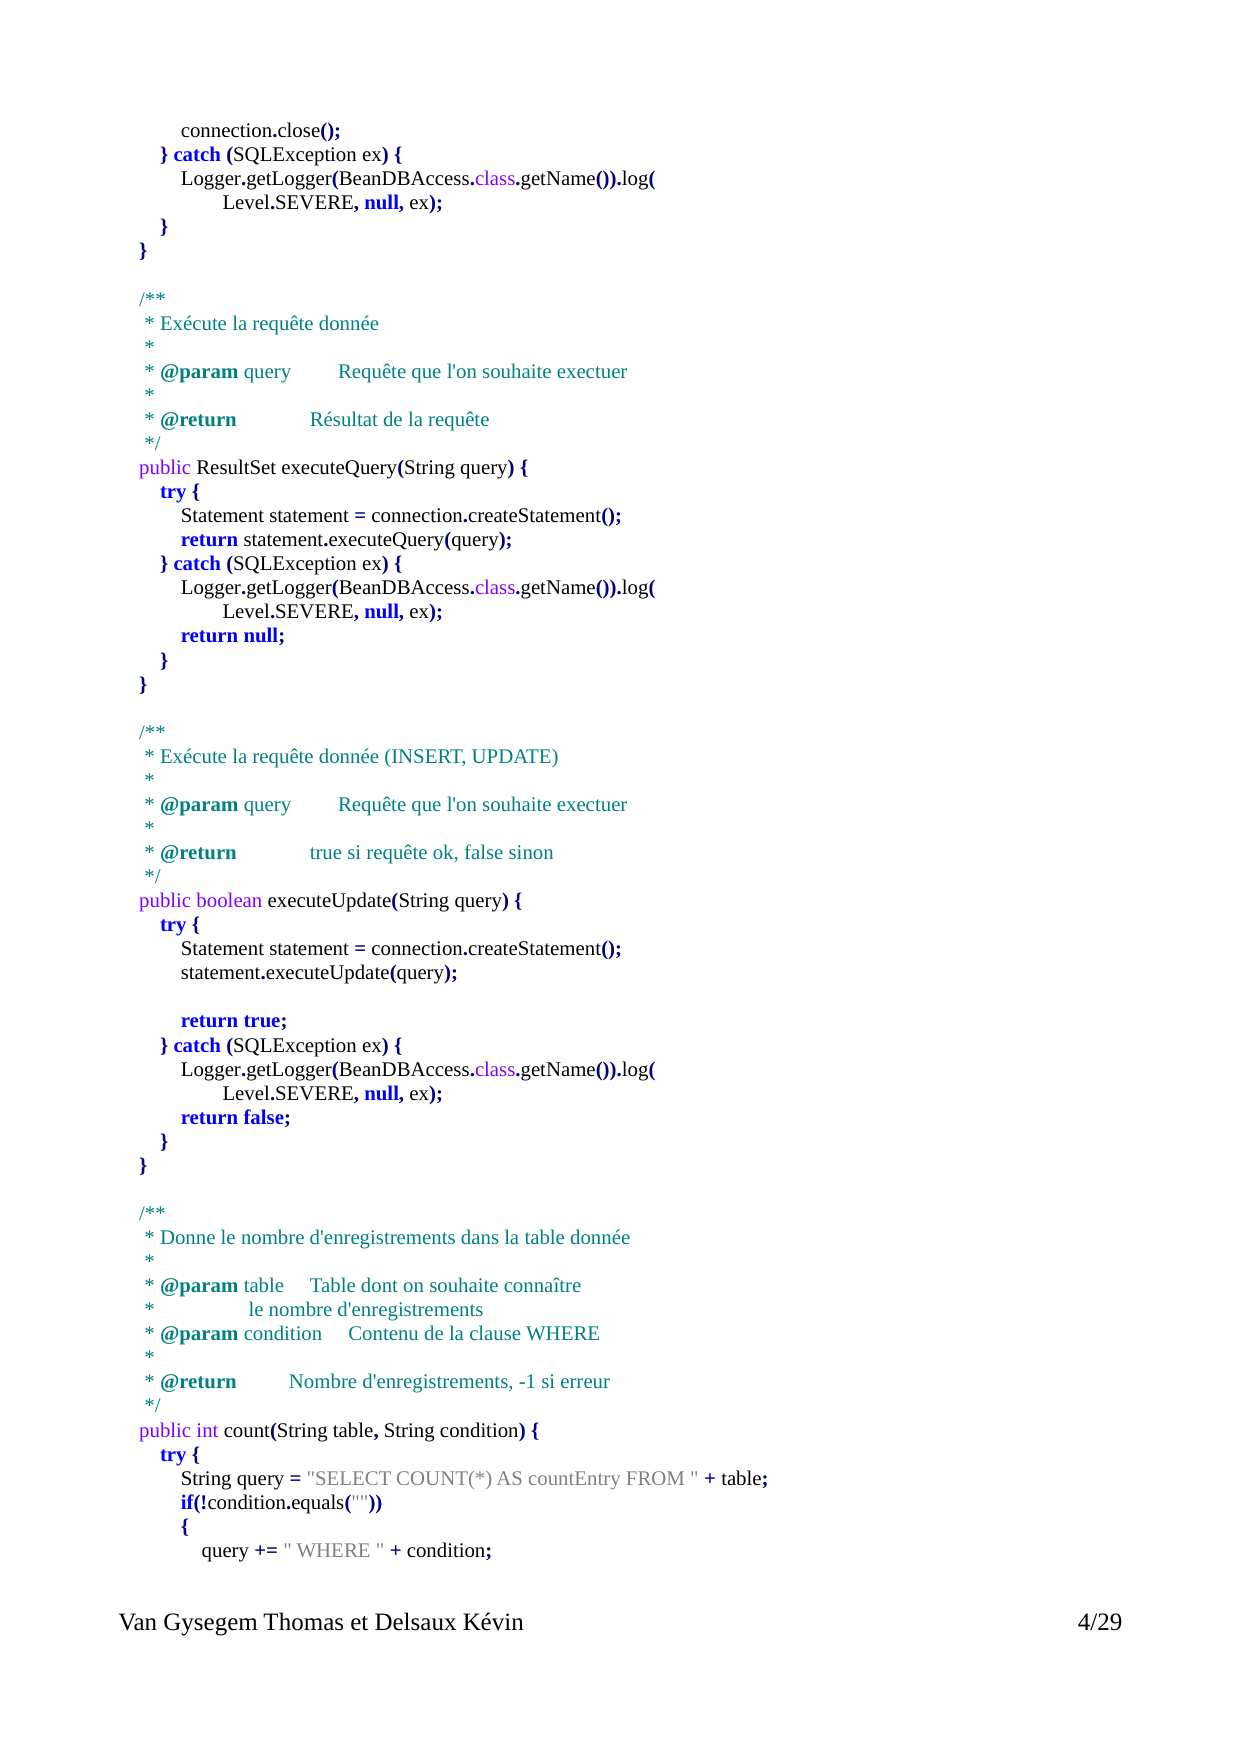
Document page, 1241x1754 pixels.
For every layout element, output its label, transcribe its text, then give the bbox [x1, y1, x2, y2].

text statement.executeUpdate(query); [118, 960, 1122, 984]
text * [118, 768, 1122, 792]
text /** [118, 287, 1122, 311]
text */ [118, 864, 1122, 888]
text } catch (SQLException ex) { [118, 1032, 1122, 1057]
text * [118, 1345, 1122, 1369]
text * @return Nombre d'enregistrements, -1 si erreur [118, 1369, 1122, 1393]
text return true; [118, 1008, 1122, 1032]
text public boolean executeUpdate(String query) { [118, 888, 1122, 912]
text /** [118, 720, 1122, 744]
text query += " WHERE " + condition; [118, 1538, 1122, 1562]
text * Exécute la requête donnée [118, 311, 1122, 335]
text * le nombre d'enregistrements [118, 1297, 1122, 1321]
text * Exécute la requête donnée (INSERT, UPDATE) [118, 744, 1122, 768]
text /** [118, 1201, 1122, 1225]
text connection.close(); [118, 118, 1122, 142]
text } [118, 672, 1122, 696]
text * Donne le nombre d'enregistrements dans la table donnée [118, 1225, 1122, 1249]
text } [118, 647, 1122, 672]
text * @param query Requête que l'on souhaite exectuer [118, 359, 1122, 383]
text */ [118, 1393, 1122, 1417]
text * [118, 335, 1122, 359]
text Level.SEVERE, null, ex); [118, 599, 1122, 623]
text Level.SEVERE, null, ex); [118, 190, 1122, 214]
text try { [118, 1442, 1122, 1466]
text try { [118, 912, 1122, 936]
text * @param query Requête que l'on souhaite exectuer [118, 792, 1122, 816]
text Statement statement = connection.createStatement(); [118, 936, 1122, 960]
text public int count(String table, String condition) { [118, 1417, 1122, 1442]
text if(!condition.equals("")) [118, 1490, 1122, 1514]
text return statement.executeQuery(query); [118, 527, 1122, 551]
text return null; [118, 623, 1122, 647]
text return false; [118, 1105, 1122, 1129]
text Statement statement = connection.createStatement(); [118, 503, 1122, 527]
text * [118, 816, 1122, 840]
text * @param table Table dont on souhaite connaître [118, 1273, 1122, 1297]
text } [118, 1129, 1122, 1153]
text Logger.getLogger(BeanDBAccess.class.getName()).log( [118, 166, 1122, 190]
text } catch (SQLException ex) { [118, 142, 1122, 166]
text String query = "SELECT COUNT(*) AS countEntry FROM " + table; [118, 1466, 1122, 1490]
text * @param condition Contenu de la clause WHERE [118, 1321, 1122, 1345]
text } [118, 214, 1122, 238]
text */ [118, 431, 1122, 455]
text } [118, 238, 1122, 262]
text } [118, 1153, 1122, 1177]
text Logger.getLogger(BeanDBAccess.class.getName()).log( [118, 1057, 1122, 1081]
text try { [118, 479, 1122, 503]
text Logger.getLogger(BeanDBAccess.class.getName()).log( [118, 575, 1122, 599]
text public ResultSet executeQuery(String query) { [118, 455, 1122, 479]
text * @return true si requête ok, false sinon [118, 840, 1122, 864]
text Level.SEVERE, null, ex); [118, 1081, 1122, 1105]
text { [118, 1514, 1122, 1538]
text * [118, 383, 1122, 407]
text * @return Résultat de la requête [118, 407, 1122, 431]
text * [118, 1249, 1122, 1273]
text } catch (SQLException ex) { [118, 551, 1122, 575]
